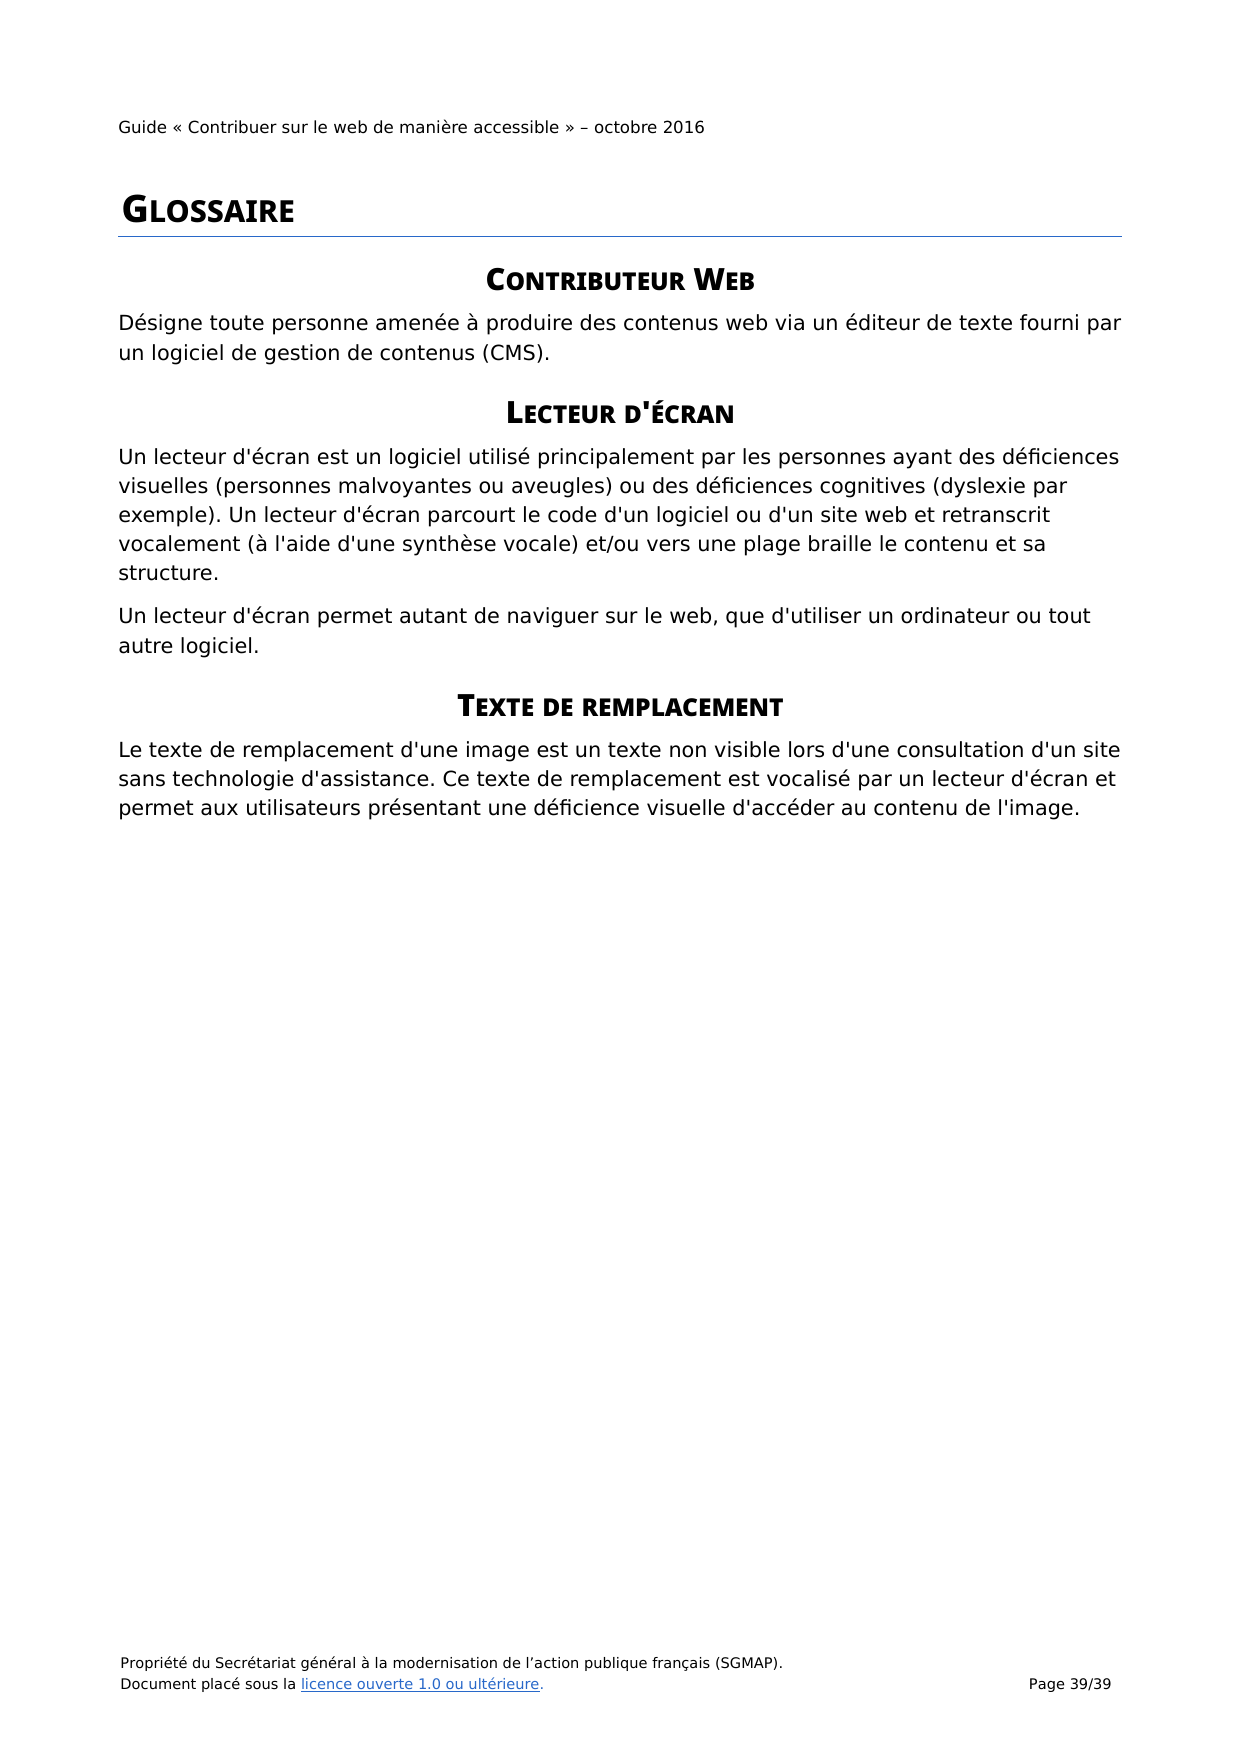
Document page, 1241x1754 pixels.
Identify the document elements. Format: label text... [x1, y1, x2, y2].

subtitle Texte de remplacement [118, 683, 1122, 725]
text Le texte de remplacement d'une image est un texte non visible lors d'une consultation d'un site sans technologie d'assistance. Ce texte de remplacement est vocalisé par un lecteur d'écran et permet aux utilisateurs présentant une déficience visuelle d'accéder au contenu de l'image. [118, 738, 1122, 820]
subtitle Lecteur d'écran [118, 390, 1122, 432]
text Un lecteur d'écran permet autant de naviguer sur le web, que d'utiliser un ordinateur ou tout autre logiciel. [118, 604, 1122, 658]
subtitle Contributeur Web [118, 257, 1122, 299]
text Un lecteur d'écran est un logiciel utilisé principalement par les personnes ayant des déficiences visuelles (personnes malvoyantes ou aveugles) ou des déficiences cognitives (dyslexie par exemple). Un lecteur d'écran parcourt le code d'un logiciel ou d'un site web et retranscrit vocalement (à l'aide d'une synthèse vocale) et/ou vers une plage braille le contenu et sa structure. [118, 445, 1122, 585]
text Désigne toute personne amenée à produire des contenus web via un éditeur de texte fourni par un logiciel de gestion de contenus (CMS). [118, 311, 1122, 365]
subtitle Glossaire [118, 179, 1122, 236]
